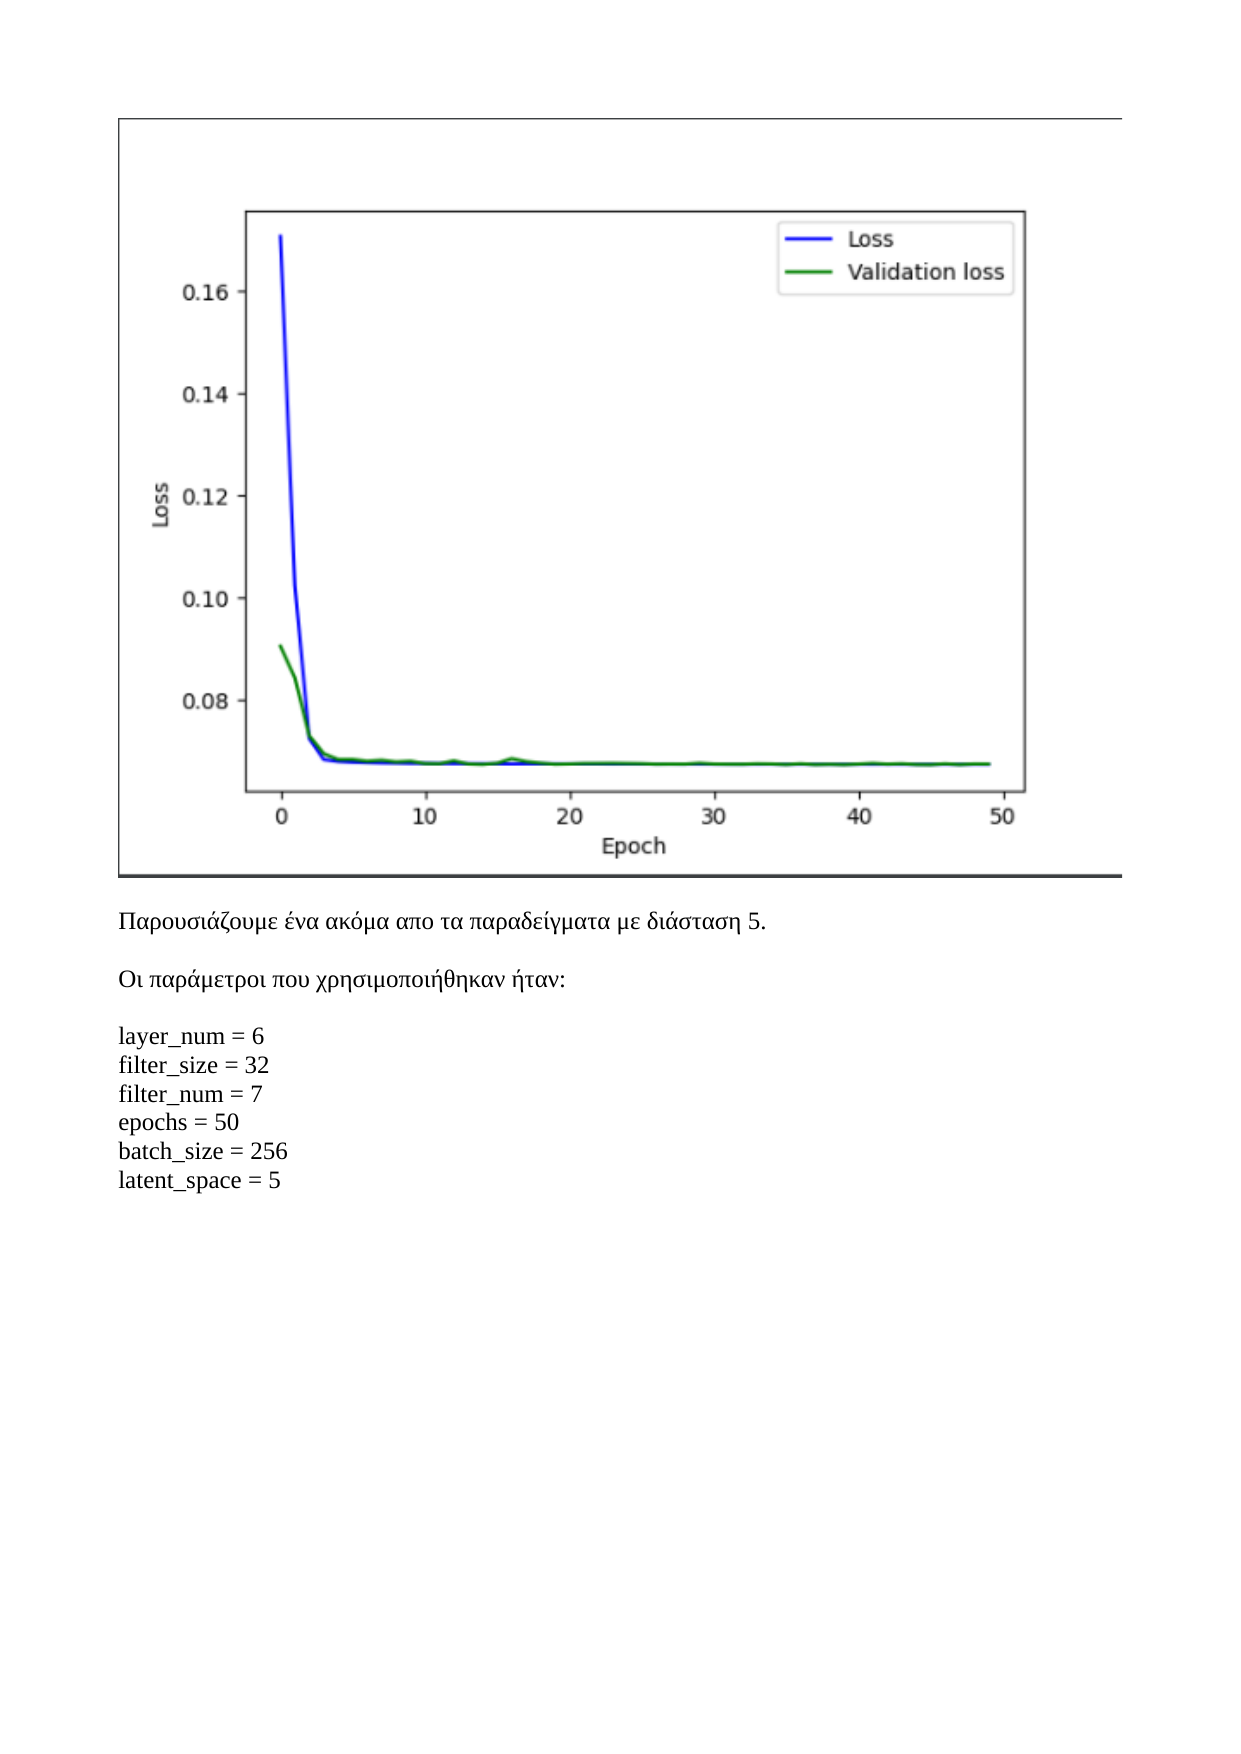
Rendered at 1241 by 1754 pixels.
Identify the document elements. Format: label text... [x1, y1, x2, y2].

text layer_num = 6 [118, 1021, 1122, 1050]
picture [118, 118, 1123, 878]
text Οι παράμετροι που χρησιμοποιήθηκαν ήταν: [118, 964, 1122, 992]
text batch_size = 256 [118, 1136, 1122, 1165]
text latent_space = 5 [118, 1165, 1122, 1194]
text filter_num = 7 [118, 1079, 1122, 1107]
text epochs = 50 [118, 1107, 1122, 1136]
text filter_size = 32 [118, 1050, 1122, 1079]
text Παρουσιάζουμε ένα ακόμα απο τα παραδείγματα με διάσταση 5. [118, 906, 1122, 935]
